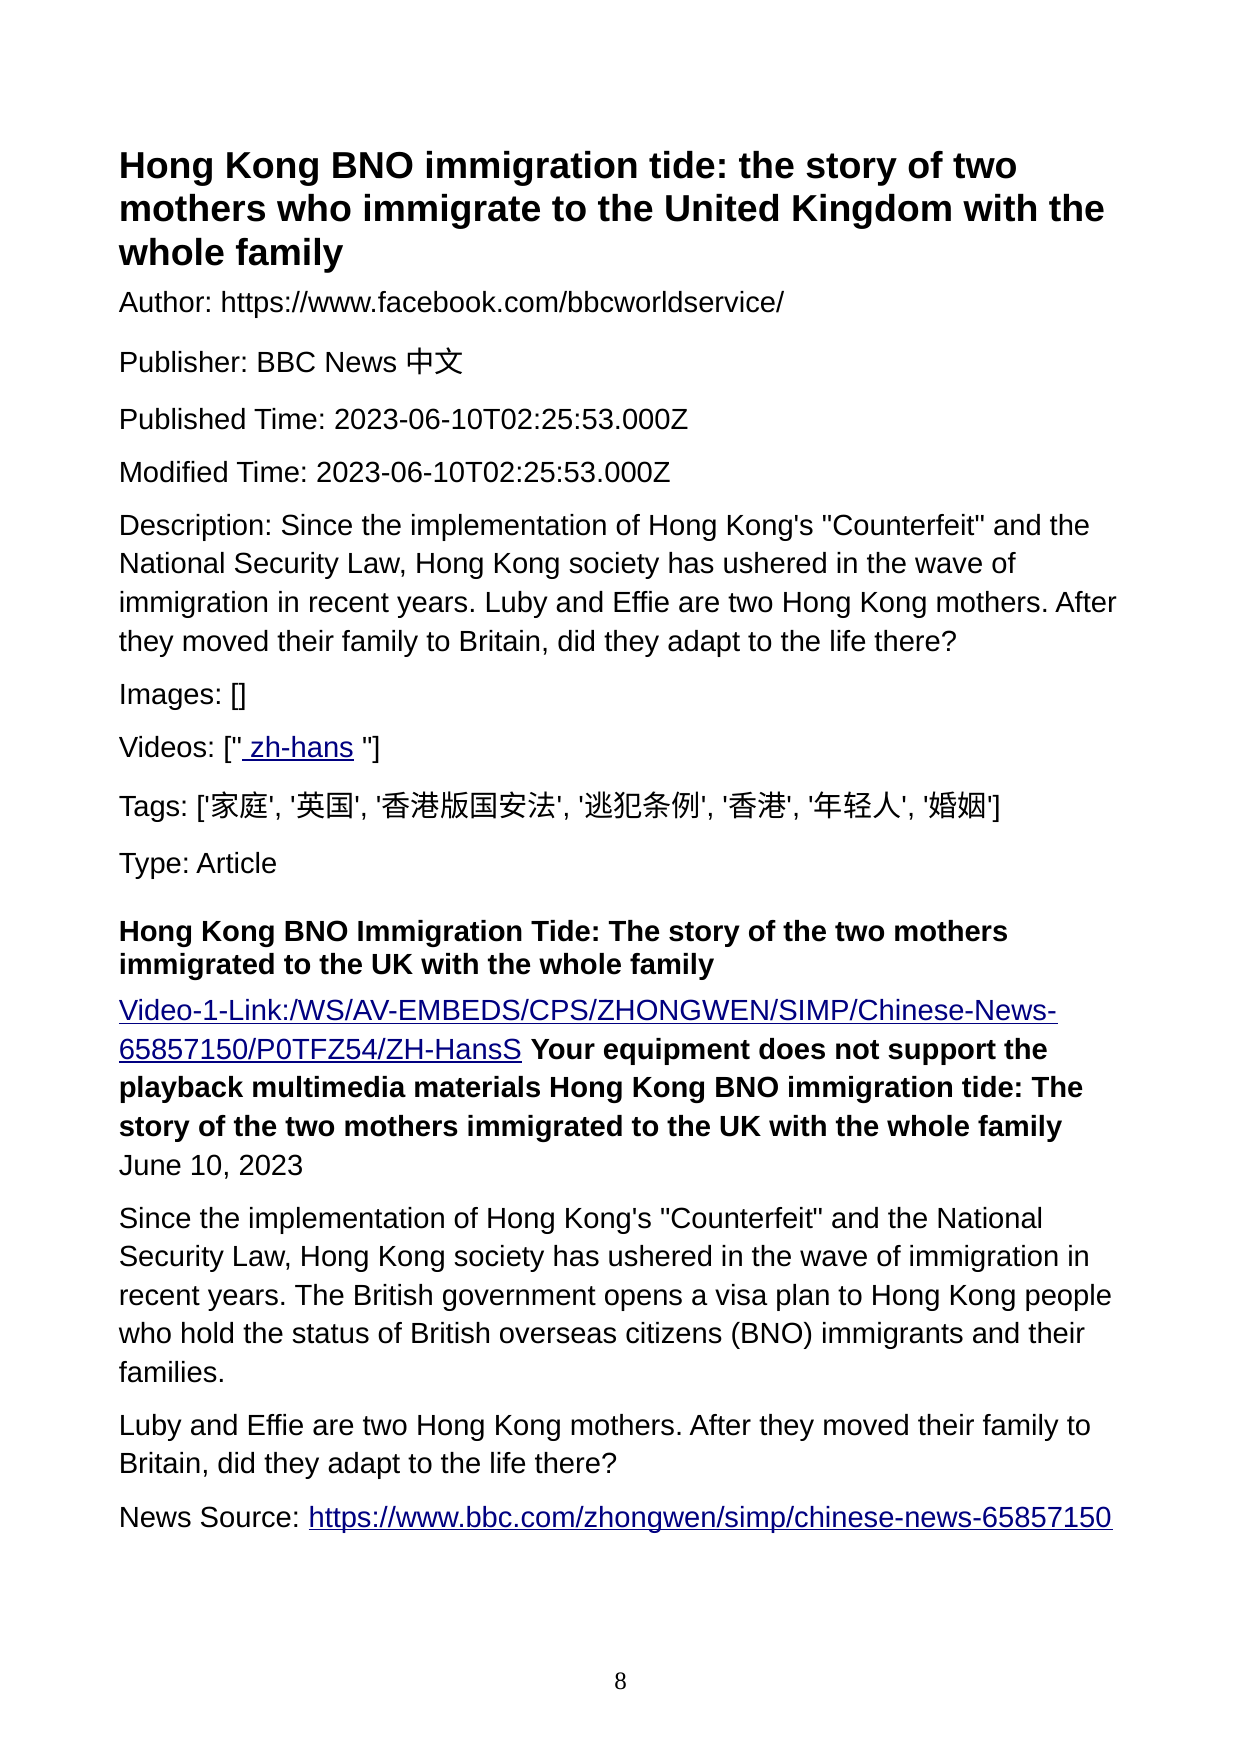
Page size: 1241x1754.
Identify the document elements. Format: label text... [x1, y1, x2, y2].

text Description: Since the implementation of Hong Kong's "Counterfeit" and the National Security Law, Hong Kong society has ushered in the wave of immigration in recent years. Luby and Effie are two Hong Kong mothers. After they moved their family to Britain, did they adapt to the life there? [118, 508, 1122, 657]
text Luby and Effie are two Hong Kong mothers. After they moved their family to Britain, did they adapt to the life there? [118, 1408, 1122, 1480]
subtitle Hong Kong BNO Immigration Tide: The story of the two mothers immigrated to the UK with the whole family [118, 914, 1122, 981]
subtitle Hong Kong BNO immigration tide: the story of two mothers who immigrate to the United Kingdom with the whole family [118, 143, 1122, 273]
text Published Time: 2023-06-10T02:25:53.000Z [118, 402, 1122, 435]
text Type: Article [118, 846, 1122, 879]
text Videos: [" zh-hans "] [118, 730, 1122, 763]
text Video-1-Link:/WS/AV-EMBEDS/CPS/ZHONGWEN/SIMP/Chinese-News-65857150/P0TFZ54/ZH-HansS Your equipment does not support the playback multimedia materials Hong Kong BNO immigration tide: The story of the two mothers immigrated to the UK with the whole family June 10, 2023 [118, 993, 1122, 1181]
text Author: https://www.facebook.com/bbcworldservice/ [118, 285, 1122, 319]
text Publisher: BBC News 中文 [118, 338, 1122, 381]
text Tags: ['家庭', '英国', '香港版国安法', '逃犯条例', '香港', '年轻人', '婚姻'] [118, 783, 1122, 825]
text Modified Time: 2023-06-10T02:25:53.000Z [118, 455, 1122, 488]
text News Source: https://www.bbc.com/zhongwen/simp/chinese-news-65857150 [118, 1499, 1122, 1533]
text Since the implementation of Hong Kong's "Counterfeit" and the National Security Law, Hong Kong society has ushered in the wave of immigration in recent years. The British government opens a visa plan to Hong Kong people who hold the status of British overseas citizens (BNO) immigrants and their families. [118, 1201, 1122, 1388]
text Images: [] [118, 677, 1122, 710]
